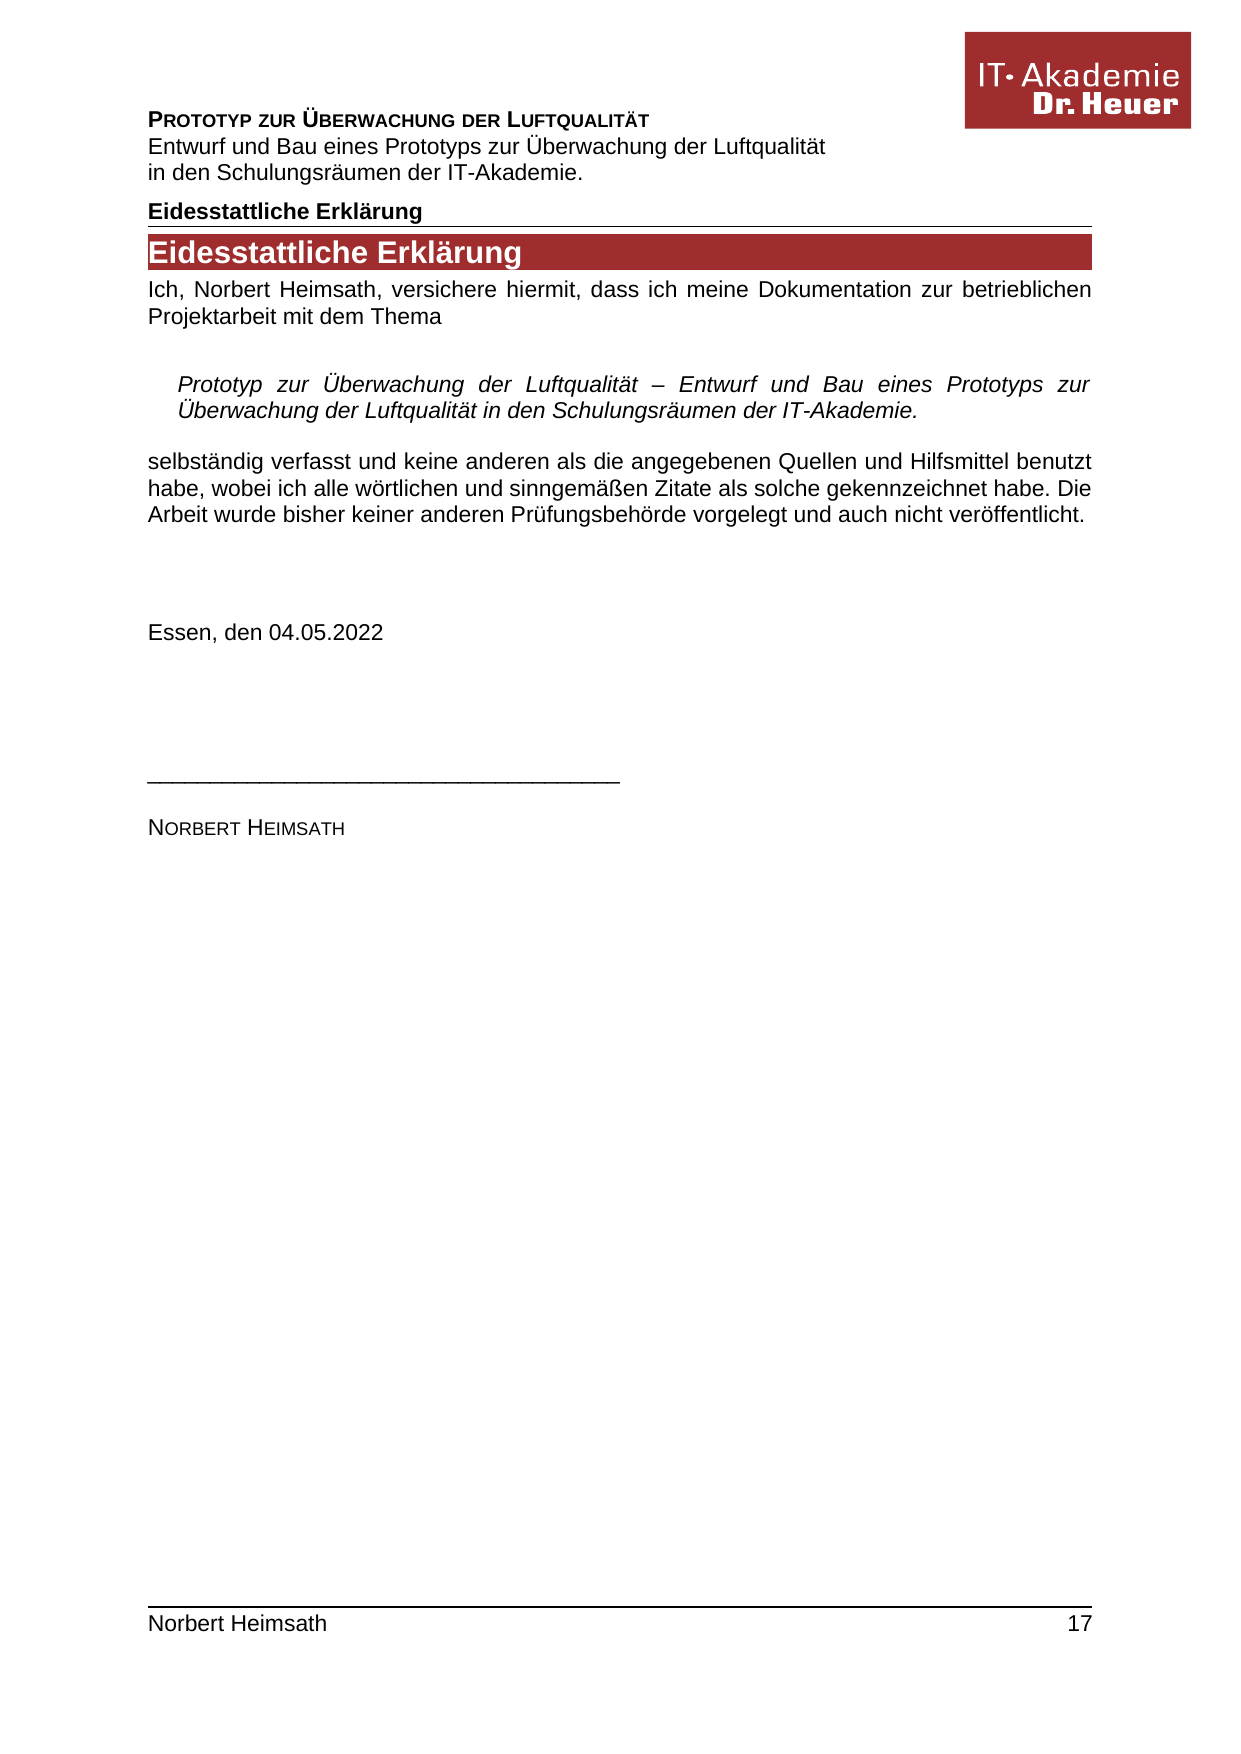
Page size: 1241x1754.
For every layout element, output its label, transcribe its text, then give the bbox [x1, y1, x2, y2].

text selbständig verfasst und keine anderen als die angegebenen Quellen und Hilfsmittel benutzt habe, wobei ich alle wörtlichen und sinngemäßen Zitate als solche gekennzeichnet habe. Die Arbeit wurde bisher keiner anderen Prüfungsbehörde vorgelegt und auch nicht veröffentlicht. [148, 448, 1092, 527]
text Prototyp zur Überwachung der Luftqualität – Entwurf und Bau eines Prototyps zur Überwachung der Luftqualität in den Schulungsräumen der IT-Akademie. [177, 371, 1092, 423]
subtitle Eidesstattliche Erklärung [148, 234, 1092, 270]
text Essen, den 04.05.2022 [148, 619, 1092, 645]
text Norbert Heimsath [148, 813, 1092, 840]
text Ich, Norbert Heimsath, versichere hiermit, dass ich meine Dokumentation zur betrieblichen Projektarbeit mit dem Thema [148, 276, 1092, 329]
